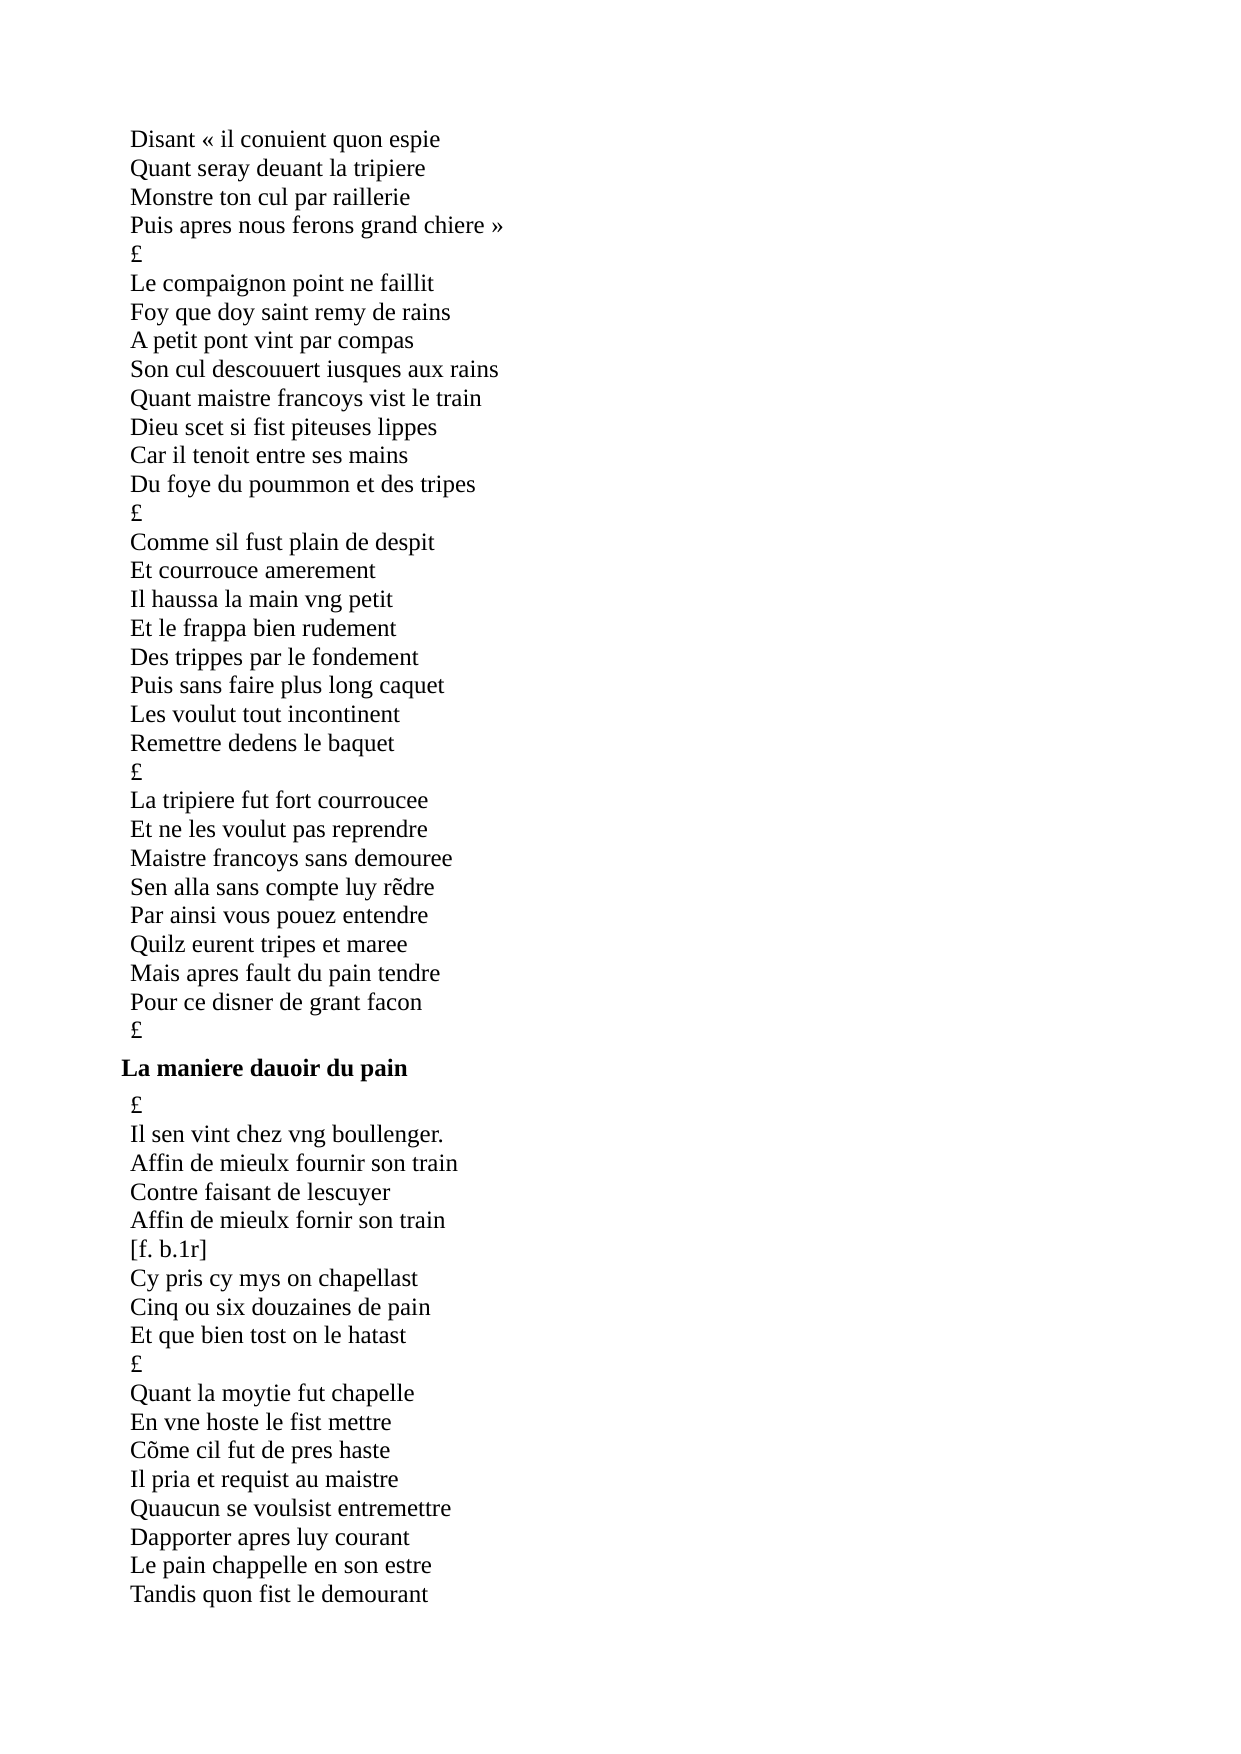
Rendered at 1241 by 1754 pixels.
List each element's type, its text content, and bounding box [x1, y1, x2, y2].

text A petit pont vint par compas [118, 325, 1122, 354]
text [f. b.1r] [118, 1234, 1122, 1263]
text Quant la moytie fut chapelle [118, 1378, 1122, 1407]
text Tandis quon fist le demourant [118, 1579, 1122, 1614]
text Du foye du poummon et des tripes [118, 469, 1122, 498]
text Sen alla sans compte luy rẽdre [118, 872, 1122, 900]
text Cinq ou six douzaines de pain [118, 1292, 1122, 1321]
text Son cul descouuert iusques aux rains [118, 354, 1122, 383]
text Il sen vint chez vng boullenger. [118, 1119, 1122, 1148]
text Quaucun se voulsist entremettre [118, 1493, 1122, 1522]
text £ [118, 498, 1122, 527]
text Car il tenoit entre ses mains [118, 440, 1122, 469]
text Pour ce disner de grant facon [118, 987, 1122, 1015]
text Cõme cil fut de pres haste [118, 1436, 1122, 1464]
text Mais apres fault du pain tendre [118, 958, 1122, 987]
text £ [118, 1084, 1122, 1119]
text Monstre ton cul par raillerie [118, 182, 1122, 210]
text Cy pris cy mys on chapellast [118, 1263, 1122, 1292]
text Quant maistre francoys vist le train [118, 383, 1122, 412]
text En vne hoste le fist mettre [118, 1407, 1122, 1436]
text Puis apres nous ferons grand chiere » [118, 210, 1122, 239]
text Et le frappa bien rudement [118, 613, 1122, 642]
text Les voulut tout incontinent [118, 699, 1122, 728]
text £ [118, 757, 1122, 785]
text Des trippes par le fondement [118, 642, 1122, 670]
text Par ainsi vous pouez entendre [118, 900, 1122, 929]
text La tripiere fut fort courroucee [118, 785, 1122, 814]
text Quilz eurent tripes et maree [118, 929, 1122, 958]
text Et que bien tost on le hatast [118, 1321, 1122, 1349]
text Il haussa la main vng petit [118, 584, 1122, 613]
text Et ne les voulut pas reprendre [118, 814, 1122, 843]
text Remettre dedens le baquet [118, 728, 1122, 757]
text Et courrouce amerement [118, 555, 1122, 584]
text Quant seray deuant la tripiere [118, 153, 1122, 182]
text £ [118, 239, 1122, 268]
text Dieu scet si fist piteuses lippes [118, 412, 1122, 440]
text Dapporter apres luy courant [118, 1522, 1122, 1551]
text Contre faisant de lescuyer [118, 1177, 1122, 1206]
text £ [118, 1015, 1122, 1050]
text Le compaignon point ne faillit [118, 268, 1122, 297]
text Il pria et requist au maistre [118, 1464, 1122, 1493]
text Affin de mieulx fornir son train [118, 1206, 1122, 1234]
text Comme sil fust plain de despit [118, 527, 1122, 555]
text Le pain chappelle en son estre [118, 1551, 1122, 1579]
text Puis sans faire plus long caquet [118, 670, 1122, 699]
text Maistre francoys sans demouree [118, 843, 1122, 872]
text Foy que doy saint remy de rains [118, 297, 1122, 325]
text La maniere dauoir du pain [118, 1050, 1122, 1084]
text £ [118, 1349, 1122, 1378]
text Affin de mieulx fournir son train [118, 1148, 1122, 1177]
text Disant « il conuient quon espie [118, 118, 1122, 153]
